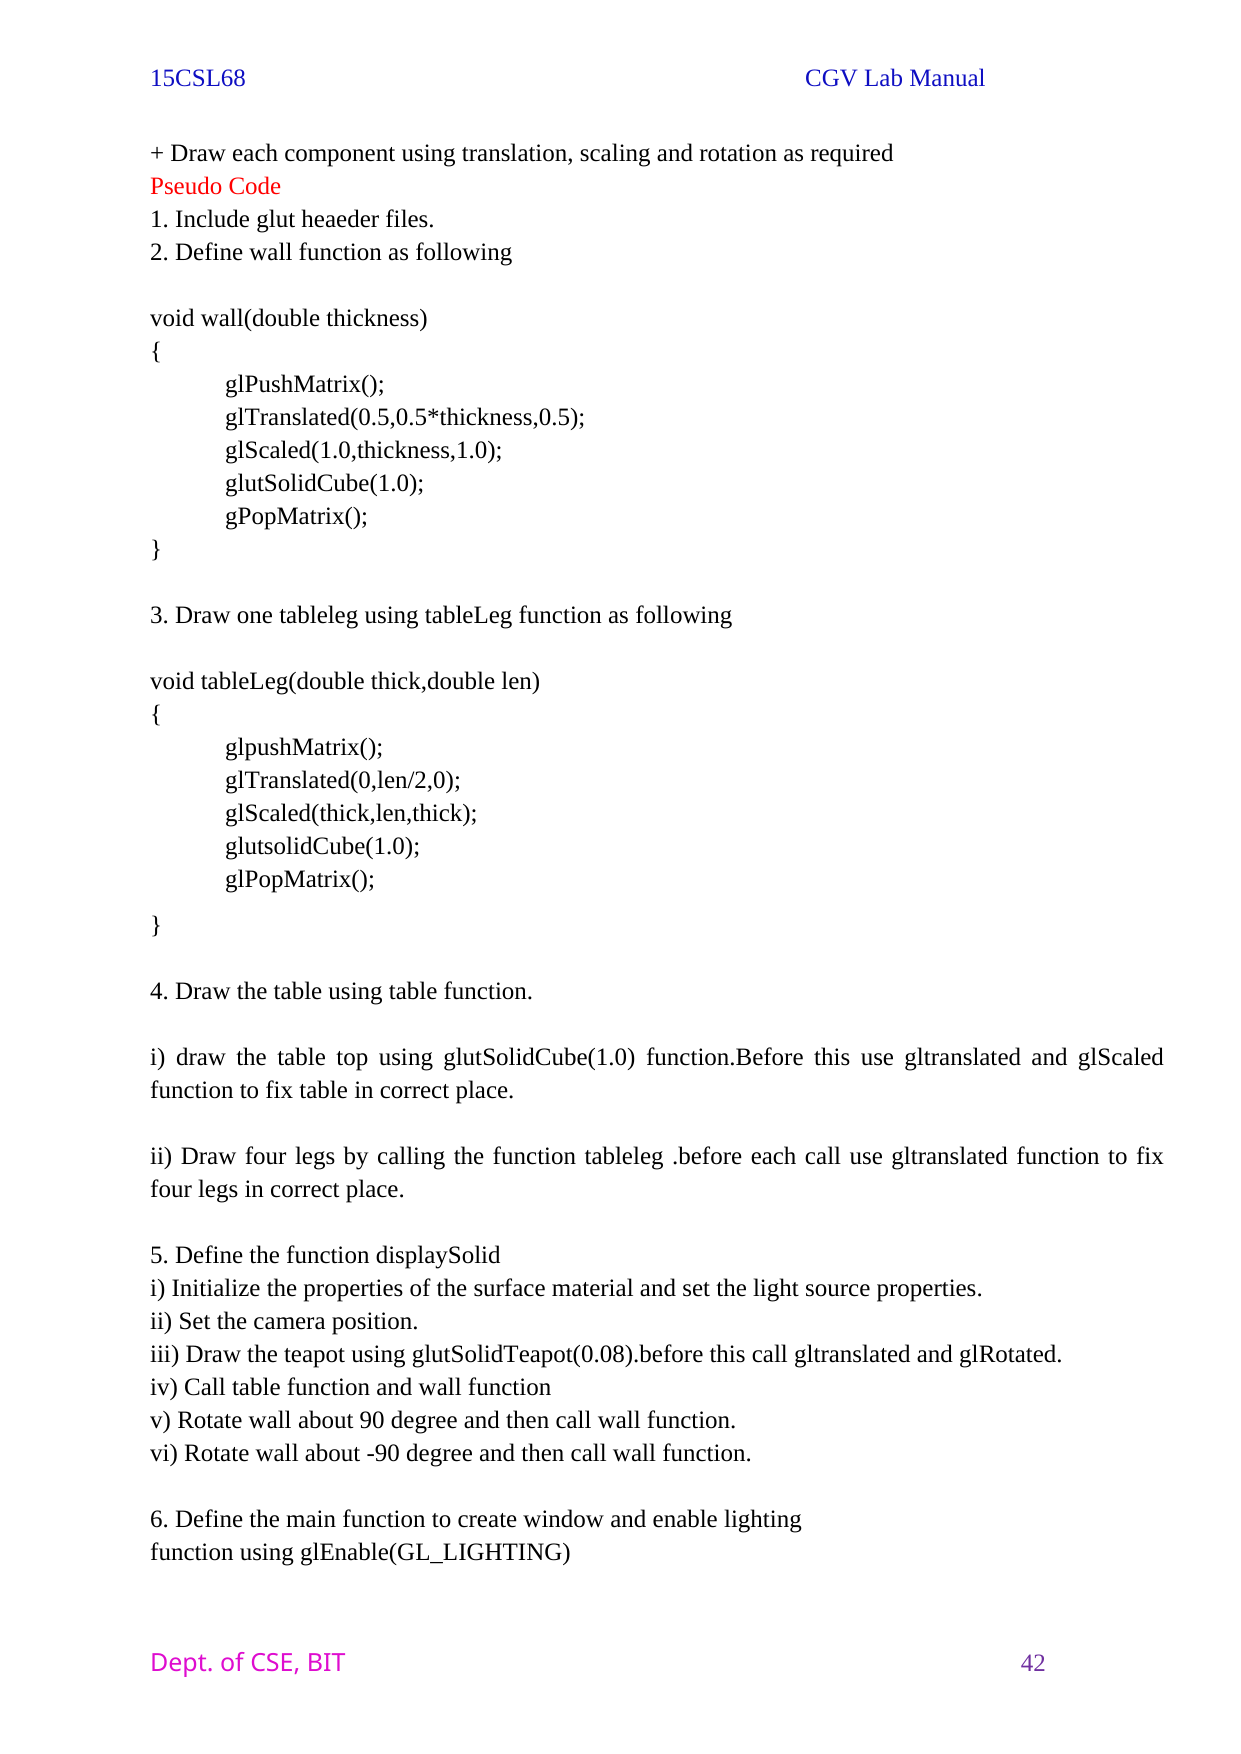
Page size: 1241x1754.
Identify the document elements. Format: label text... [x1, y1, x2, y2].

text i) draw the table top using glutSolidCube(1.0) function.Before this use gltranslated and glScaled function to fix table in correct place. [150, 1042, 1165, 1104]
text 6. Define the main function to create window and enable lighting [150, 1504, 1165, 1533]
list function using glEnable(GL_LIGHTING) [150, 1537, 1165, 1566]
text glPushMatrix(); [225, 369, 1165, 398]
text 1. Include glut heaeder files. [150, 204, 1165, 233]
list glPopMatrix(); [225, 864, 1165, 893]
text { [150, 336, 1165, 365]
text glpushMatrix(); [225, 732, 1165, 761]
text glutsolidCube(1.0); [225, 831, 1165, 860]
text } [150, 910, 1165, 939]
text { [150, 699, 1165, 728]
text ii) Set the camera position. [150, 1306, 1165, 1335]
text 4. Draw the table using table function. [150, 976, 1165, 1005]
text iii) Draw the teapot using glutSolidTeapot(0.08).before this call gltranslated and glRotated. [150, 1339, 1165, 1368]
text glutSolidCube(1.0); [225, 468, 1165, 497]
text vi) Rotate wall about -90 degree and then call wall function. [150, 1438, 1165, 1467]
text glScaled(1.0,thickness,1.0); [225, 435, 1165, 464]
text 5. Define the function displaySolid [150, 1240, 1165, 1269]
text } [150, 534, 1165, 563]
text + Draw each component using translation, scaling and rotation as required [150, 138, 1165, 167]
text glTranslated(0.5,0.5*thickness,0.5); [225, 402, 1165, 431]
text glTranslated(0,len/2,0); [225, 765, 1165, 794]
text 2. Define wall function as following [150, 237, 1165, 266]
text void wall(double thickness) [150, 303, 1165, 332]
text gPopMatrix(); [225, 501, 1165, 530]
text glScaled(thick,len,thick); [225, 798, 1165, 827]
text 3. Draw one tableleg using tableLeg function as following [150, 600, 1165, 629]
text iv) Call table function and wall function [150, 1372, 1165, 1401]
text ii) Draw four legs by calling the function tableleg .before each call use gltranslated function to fix four legs in correct place. [150, 1141, 1165, 1203]
text Pseudo Code [150, 171, 1165, 200]
text i) Initialize the properties of the surface material and set the light source properties. [150, 1273, 1165, 1302]
text void tableLeg(double thick,double len) [150, 666, 1165, 695]
text v) Rotate wall about 90 degree and then call wall function. [150, 1405, 1165, 1434]
